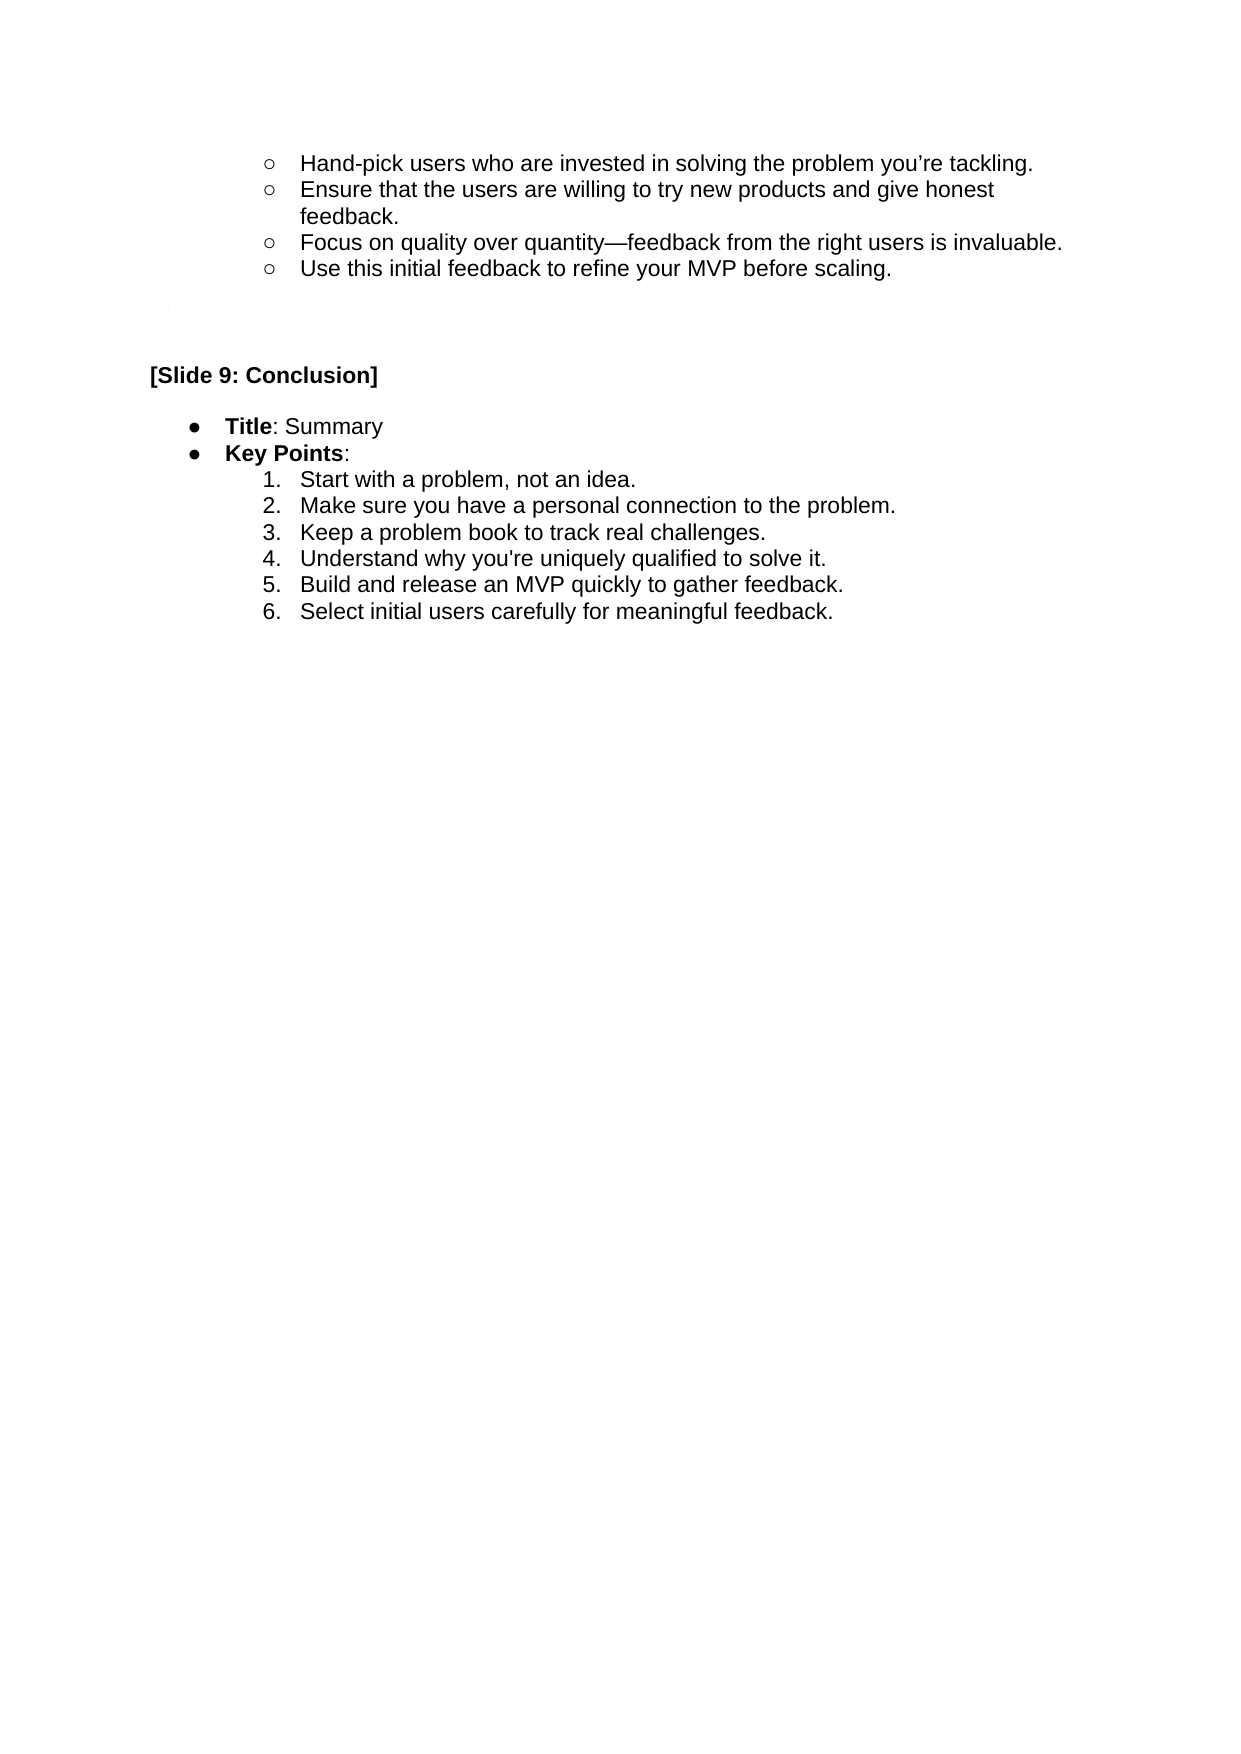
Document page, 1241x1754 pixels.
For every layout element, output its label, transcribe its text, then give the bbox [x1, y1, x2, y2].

list Build and release an MVP quickly to gather feedback. [262, 571, 1090, 598]
list Ensure that the users are willing to try new products and give honest feedback. [262, 176, 1090, 229]
list Title: Summary [187, 413, 1090, 440]
list Make sure you have a personal connection to the problem. [262, 492, 1090, 519]
list Start with a problem, not an idea. [262, 466, 1090, 492]
list Keep a problem book to track real challenges. [262, 519, 1090, 545]
list Select initial users carefully for meaningful feedback. [262, 598, 1090, 624]
list Key Points: [187, 440, 1090, 466]
list Focus on quality over quantity—feedback from the right users is invaluable. [262, 229, 1090, 255]
text [Slide 9: Conclusion] [150, 362, 1090, 388]
list Understand why you're uniquely qualified to solve it. [262, 545, 1090, 571]
list Hand-pick users who are invested in solving the problem you’re tackling. [262, 150, 1090, 176]
list Use this initial feedback to refine your MVP before scaling. [262, 255, 1090, 282]
